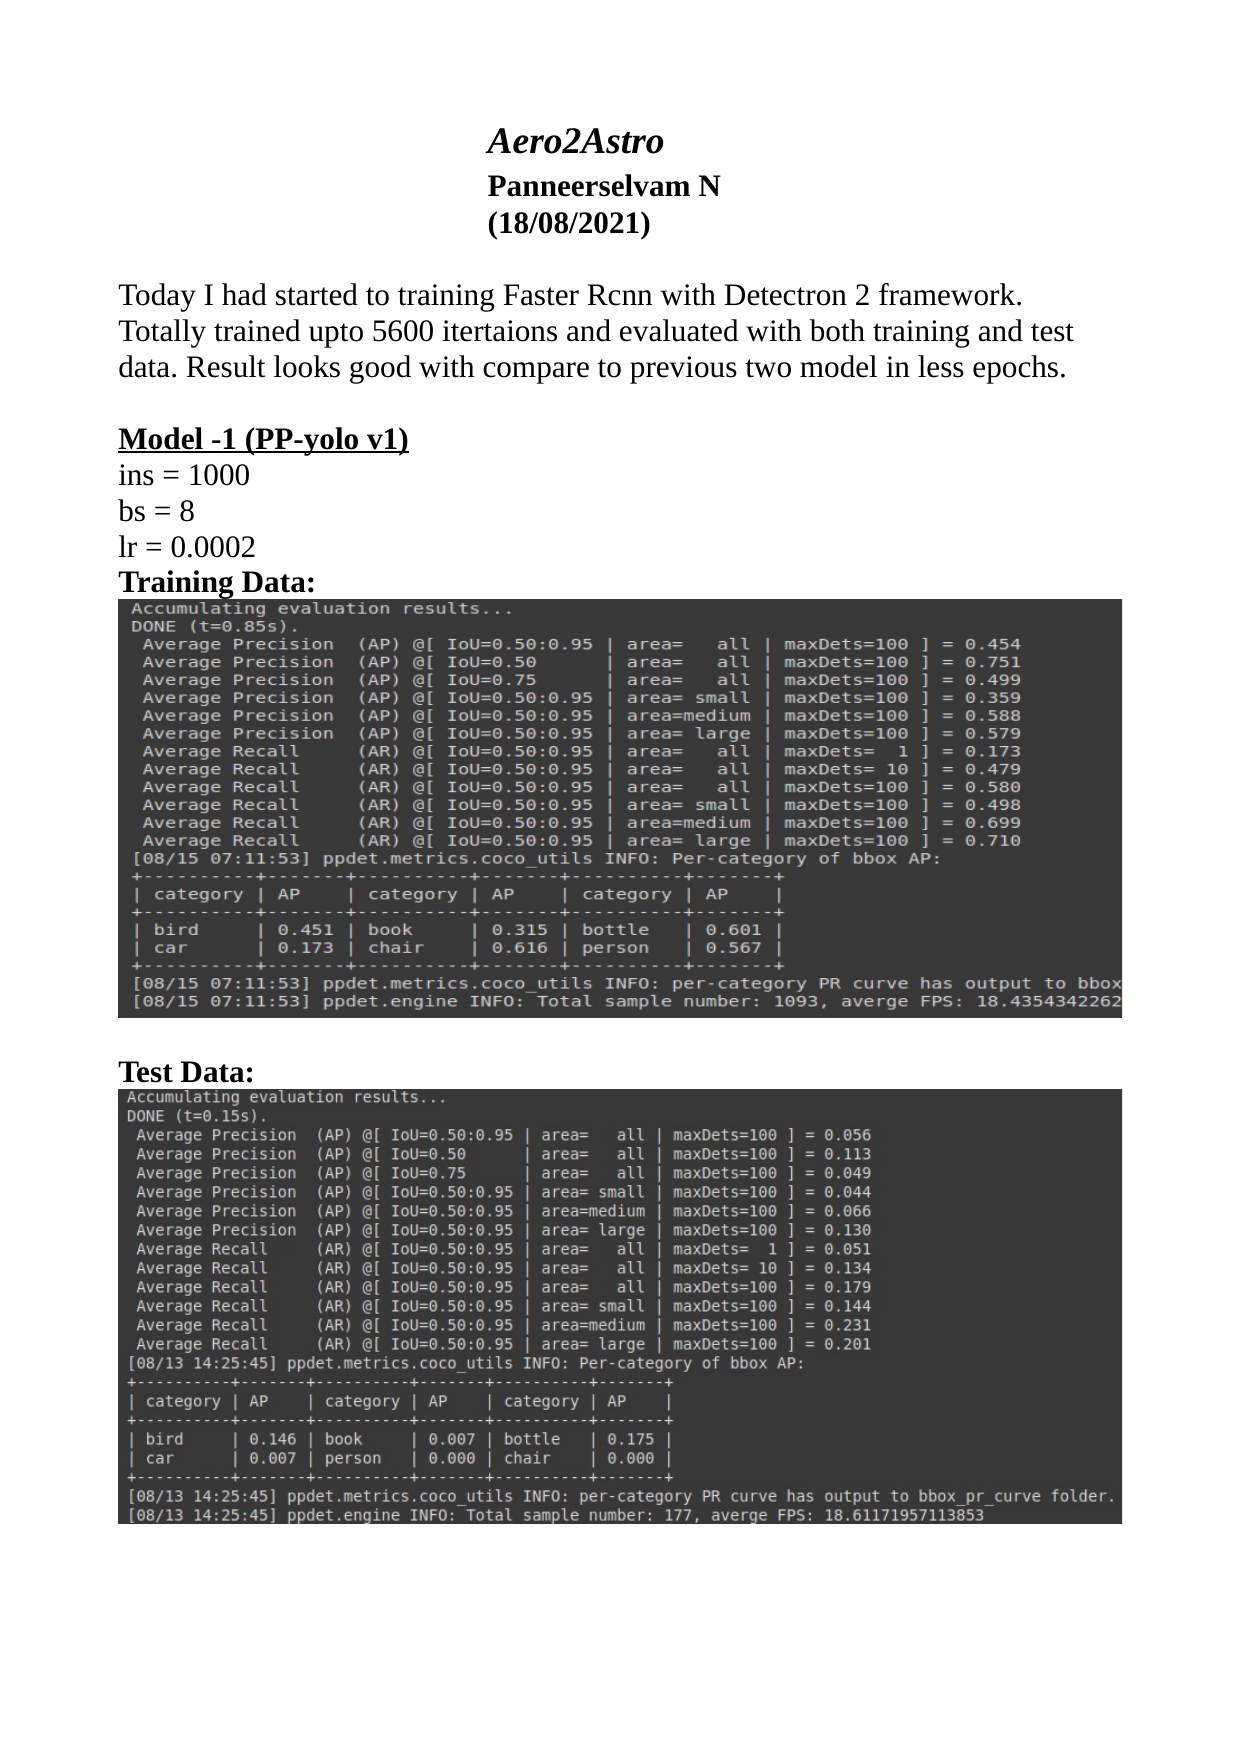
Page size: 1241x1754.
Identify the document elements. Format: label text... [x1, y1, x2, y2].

picture [118, 599, 1123, 1018]
text lr = 0.0002 [118, 528, 1122, 564]
text (18/08/2021) [118, 204, 1122, 240]
text bs = 8 [118, 492, 1122, 528]
text Aero2Astro [118, 118, 1122, 161]
picture [118, 1089, 1123, 1524]
text Today I had started to training Faster Rcnn with Detectron 2 framework. [118, 276, 1122, 312]
text Model -1 (PP-yolo v1) [118, 420, 1122, 456]
text Test Data: [118, 1053, 1122, 1089]
text ins = 1000 [118, 456, 1122, 492]
text Training Data: [118, 564, 1122, 599]
text Panneerselvam N [118, 161, 1122, 204]
text Totally trained upto 5600 itertaions and evaluated with both training and test data. Result looks good with compare to previous two model in less epochs. [118, 312, 1122, 384]
